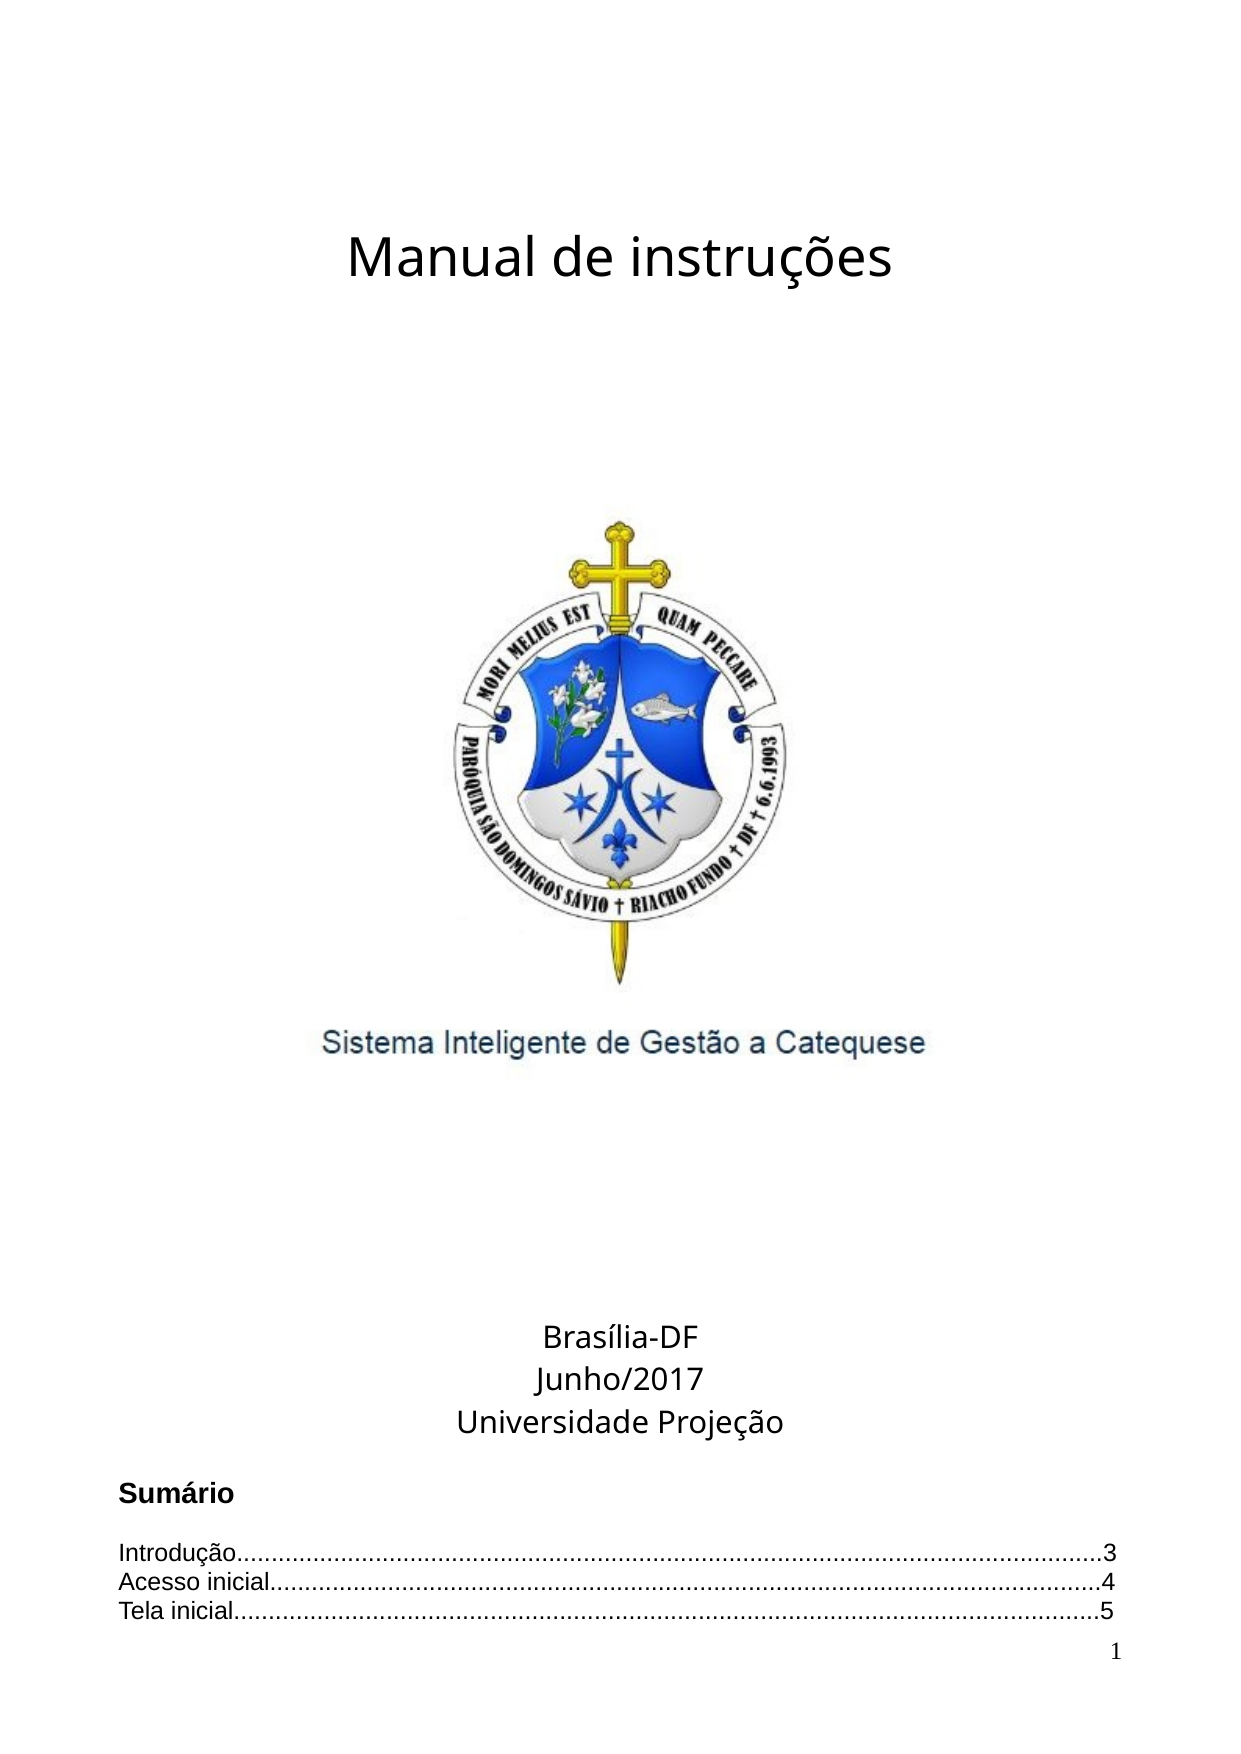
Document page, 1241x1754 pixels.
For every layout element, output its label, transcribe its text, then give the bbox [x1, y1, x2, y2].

text Sumário [118, 1476, 1122, 1509]
text Universidade Projeção [118, 1400, 1122, 1442]
text Tela inicial.............................................................................................................................5 [118, 1596, 1122, 1624]
text Introdução.............................................................................................................................3 [118, 1538, 1122, 1567]
text Acesso inicial........................................................................................................................4 [118, 1567, 1122, 1596]
text Manual de instruções [118, 219, 1122, 292]
text Junho/2017 [118, 1357, 1122, 1400]
text Brasília-DF [118, 1315, 1122, 1357]
